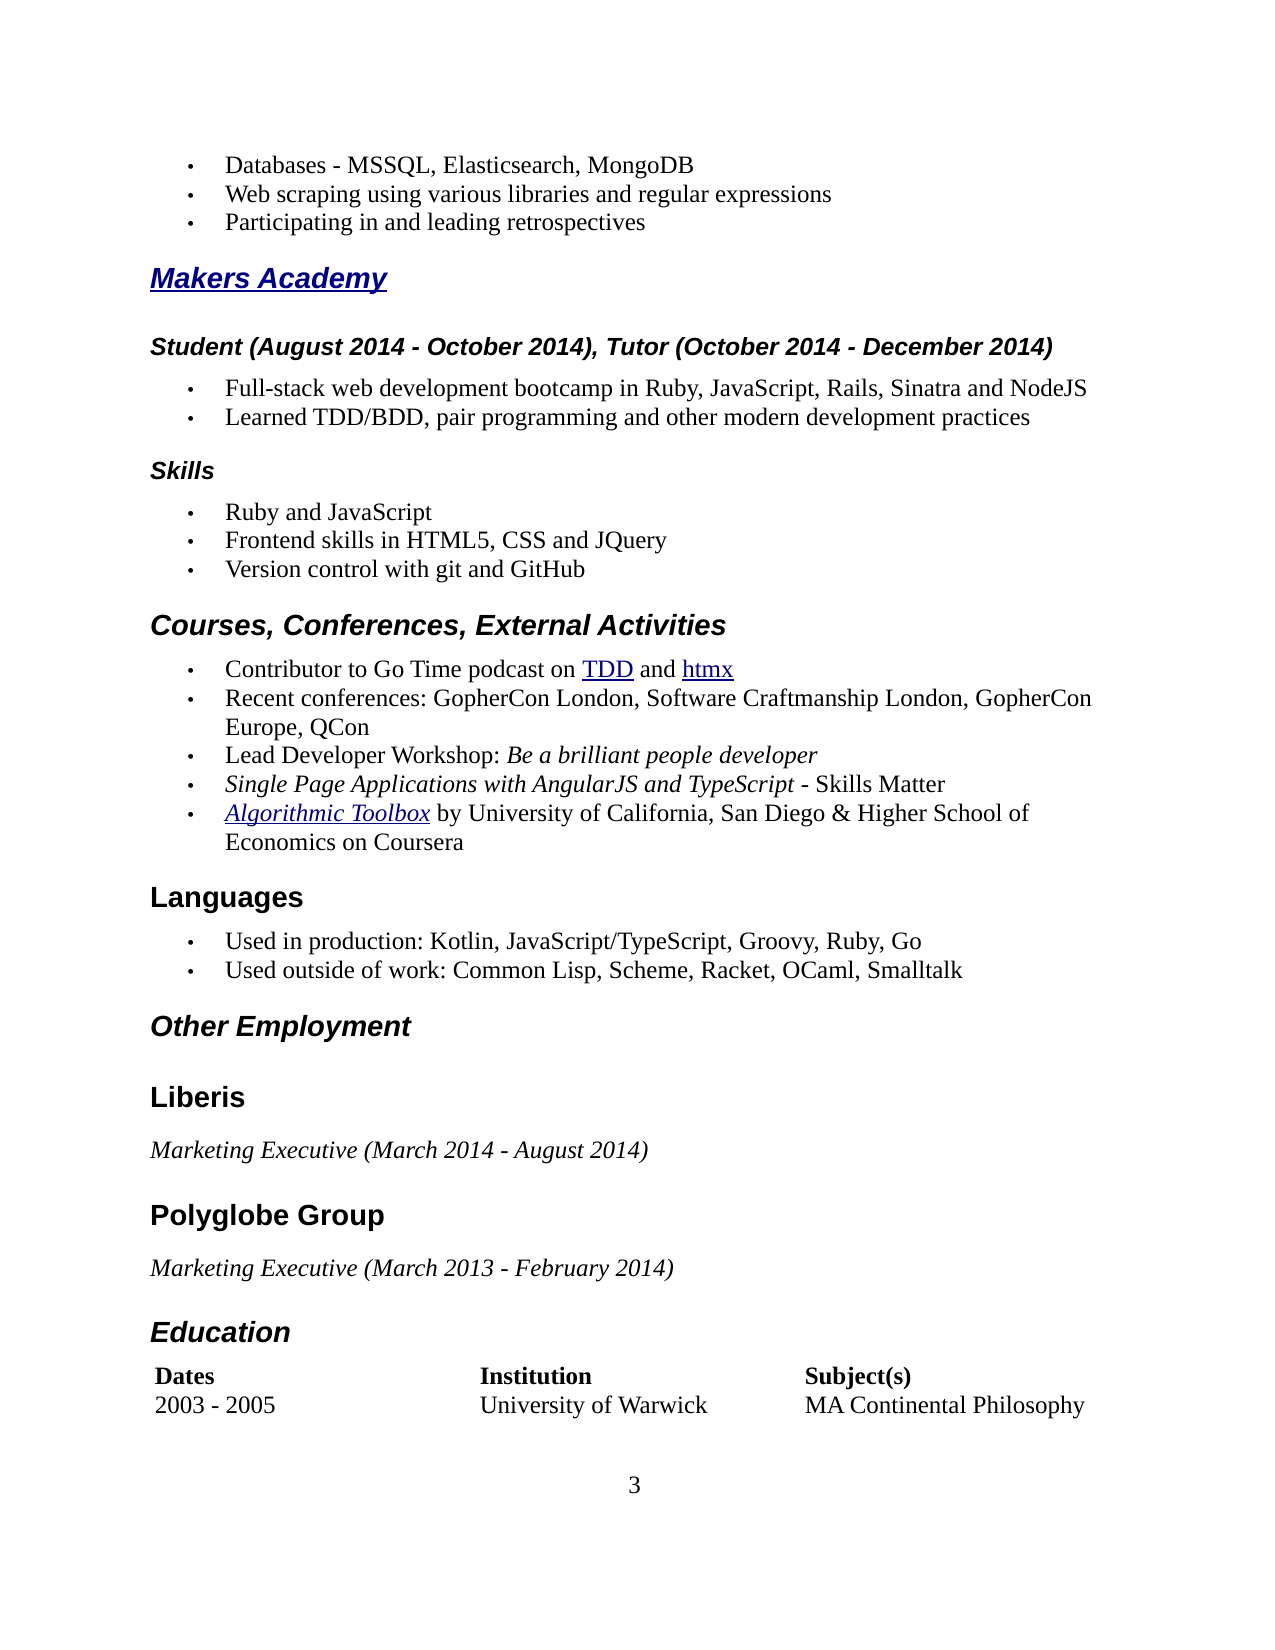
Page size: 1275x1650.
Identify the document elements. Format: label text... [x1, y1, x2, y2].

list Contributor to Go Time podcast on TDD and htmx [187, 654, 1125, 683]
subtitle Other Employment [150, 1009, 1125, 1042]
list Used in production: Kotlin, JavaScript/TypeScript, Groovy, Ruby, Go [187, 926, 1125, 955]
subtitle Makers Academy [150, 261, 1125, 295]
table_header Institution [475, 1361, 800, 1390]
table_cell University of Warwick [475, 1390, 800, 1419]
list Used outside of work: Common Lisp, Scheme, Racket, OCaml, Smalltalk [187, 955, 1125, 984]
subtitle Courses, Conferences, External Activities [150, 608, 1125, 642]
text Marketing Executive (March 2013 - February 2014) [150, 1253, 1125, 1281]
list Participating in and leading retrospectives [187, 207, 1125, 236]
subtitle Liberis [150, 1080, 1125, 1113]
list Algorithmic Toolbox by University of California, San Diego & Higher School of Economics on Coursera [187, 798, 1125, 855]
table_cell 2003 - 2005 [150, 1390, 475, 1419]
list Version control with git and GitHub [187, 554, 1125, 583]
list Full-stack web development bootcamp in Ruby, JavaScript, Rails, Sinatra and NodeJS [187, 373, 1125, 402]
list Recent conferences: GopherCon London, Software Craftmanship London, GopherCon Europe, QCon [187, 683, 1125, 740]
list Learned TDD/BDD, pair programming and other modern development practices [187, 402, 1125, 431]
table_cell MA Continental Philosophy [800, 1390, 1125, 1419]
subtitle Student (August 2014 - October 2014), Tutor (October 2014 - December 2014) [150, 332, 1125, 361]
table_header Subject(s) [800, 1361, 1125, 1390]
list Web scraping using various libraries and regular expressions [187, 179, 1125, 207]
subtitle Skills [150, 456, 1125, 484]
list Single Page Applications with AngularJS and TypeScript - Skills Matter [187, 769, 1125, 798]
list Databases - MSSQL, Elasticsearch, MongoDB [187, 150, 1125, 179]
table_header Dates [150, 1361, 475, 1390]
text Marketing Executive (March 2014 - August 2014) [150, 1135, 1125, 1164]
list Frontend skills in HTML5, CSS and JQuery [187, 526, 1125, 554]
subtitle Polyglobe Group [150, 1198, 1125, 1231]
subtitle Education [150, 1315, 1125, 1349]
subtitle Languages [150, 880, 1125, 914]
list Ruby and JavaScript [187, 497, 1125, 526]
list Lead Developer Workshop: Be a brilliant people developer [187, 740, 1125, 769]
